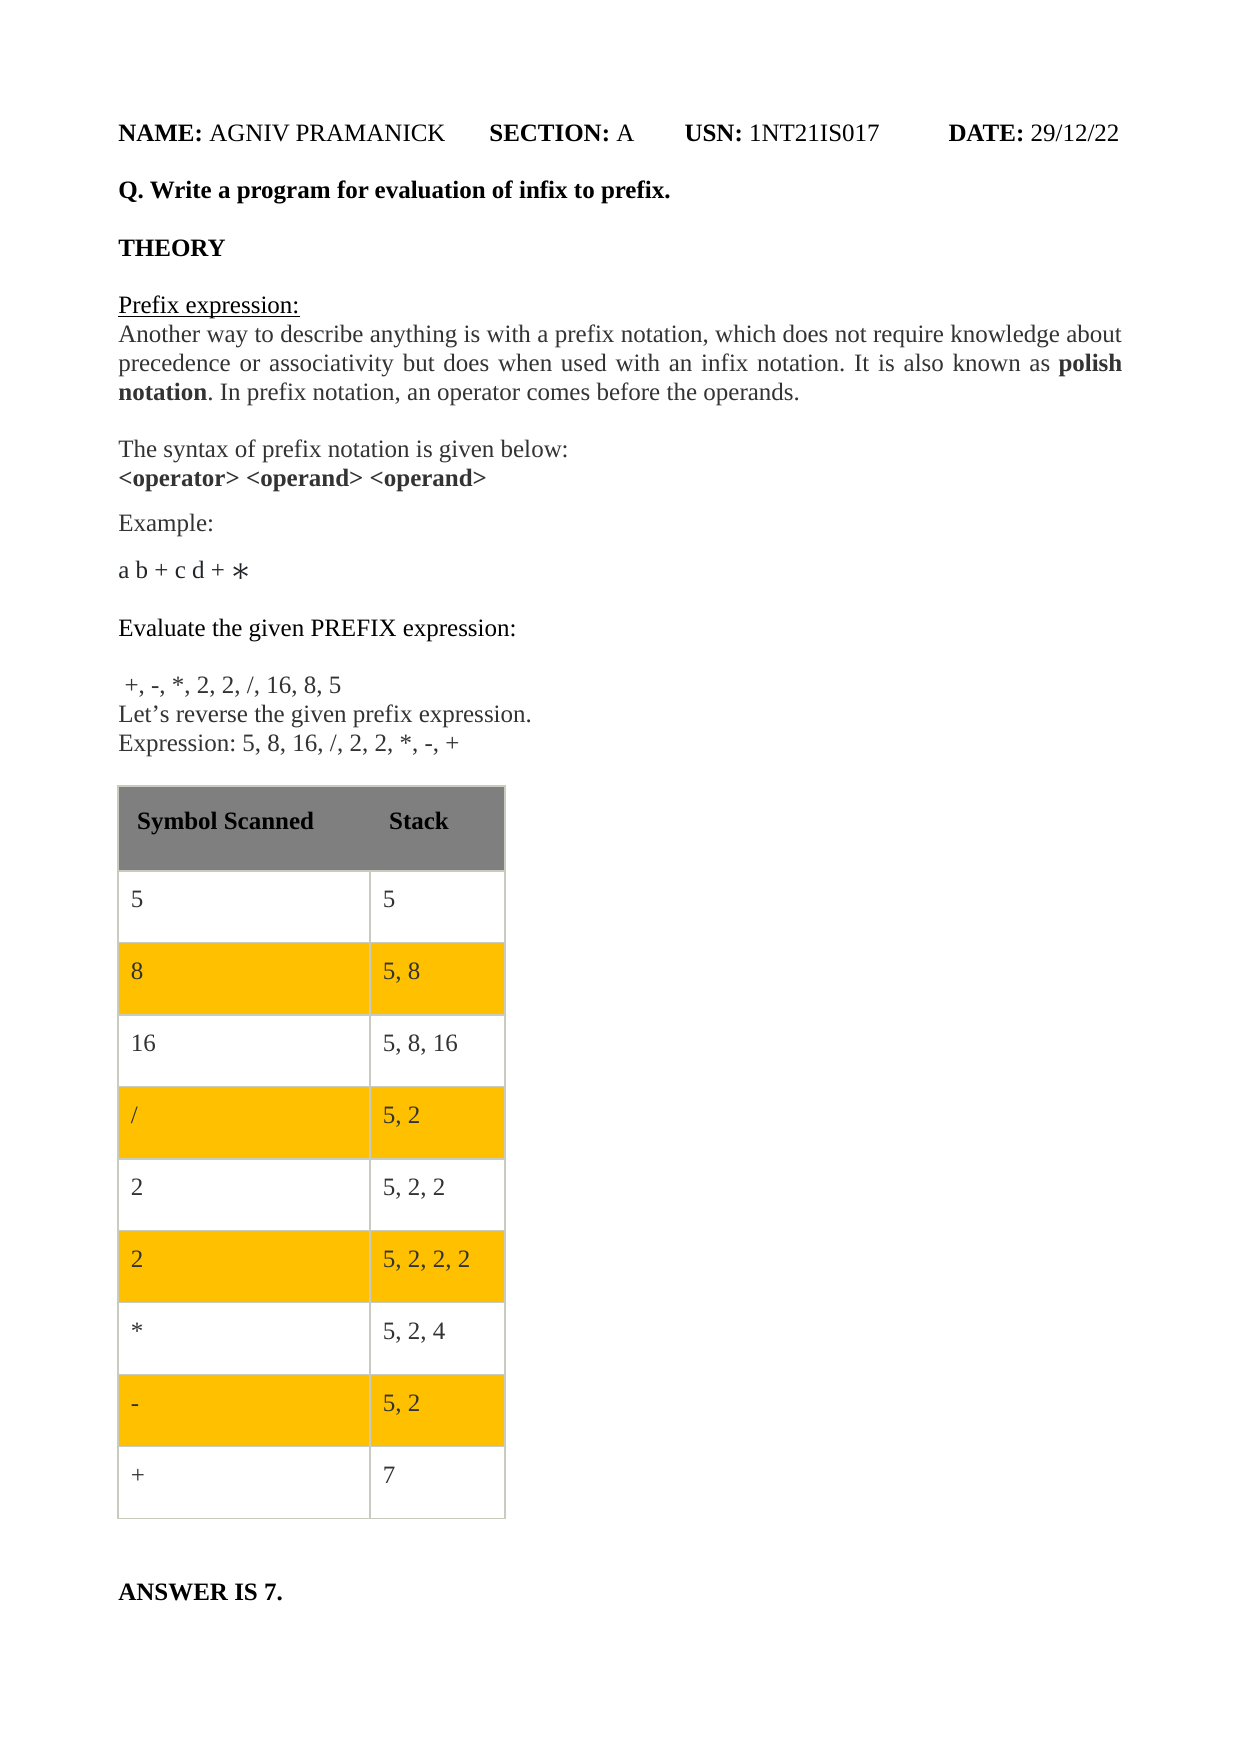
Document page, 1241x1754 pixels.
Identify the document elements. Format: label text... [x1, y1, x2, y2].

text Prefix expression: [118, 291, 1122, 319]
table_cell 5 [371, 872, 504, 942]
table_cell 5, 2 [371, 1375, 504, 1446]
table_cell 8 [119, 943, 369, 1014]
text Example: [118, 508, 1122, 537]
text The syntax of prefix notation is given below: [118, 434, 1122, 463]
text a b + c d + ∗ [118, 554, 1122, 584]
table_cell 2 [119, 1160, 369, 1230]
table_cell 5, 2 [371, 1087, 504, 1158]
text Another way to describe anything is with a prefix notation, which does not require knowledge about precedence or associativity but does when used with an infix notation. It is also known as polish notation. In prefix notation, an operator comes before the operands. [118, 319, 1122, 406]
table_cell - [119, 1375, 369, 1446]
table_cell 5, 2, 2, 2 [371, 1231, 504, 1302]
table_header Stack [370, 787, 504, 870]
table_cell 5, 2, 2 [371, 1160, 504, 1230]
text ANSWER IS 7. [118, 1577, 1122, 1606]
table_cell 5 [119, 872, 369, 942]
table_cell / [119, 1087, 369, 1158]
text THEORY [118, 233, 1122, 262]
table_cell 7 [371, 1447, 504, 1518]
text Evaluate the given PREFIX expression: [118, 613, 1122, 642]
table_cell 5, 2, 4 [371, 1303, 504, 1374]
table_cell 16 [119, 1016, 369, 1086]
text +, -, *, 2, 2, /, 16, 8, 5 [118, 670, 1122, 699]
table_header Symbol Scanned [119, 787, 370, 870]
table_cell 5, 8, 16 [371, 1016, 504, 1086]
text NAME: AGNIV PRAMANICK SECTION: A USN: 1NT21IS017 DATE: 29/12/22 [118, 118, 1122, 147]
text Let’s reverse the given prefix expression. [118, 699, 1122, 728]
text <operator> <operand> <operand> [118, 463, 1122, 492]
text Expression: 5, 8, 16, /, 2, 2, *, -, + [118, 728, 1122, 757]
table_cell 2 [119, 1231, 369, 1302]
text Q. Write a program for evaluation of infix to prefix. [118, 176, 1122, 204]
table_cell * [119, 1303, 369, 1374]
table_cell + [119, 1447, 369, 1518]
table_cell 5, 8 [371, 943, 504, 1014]
